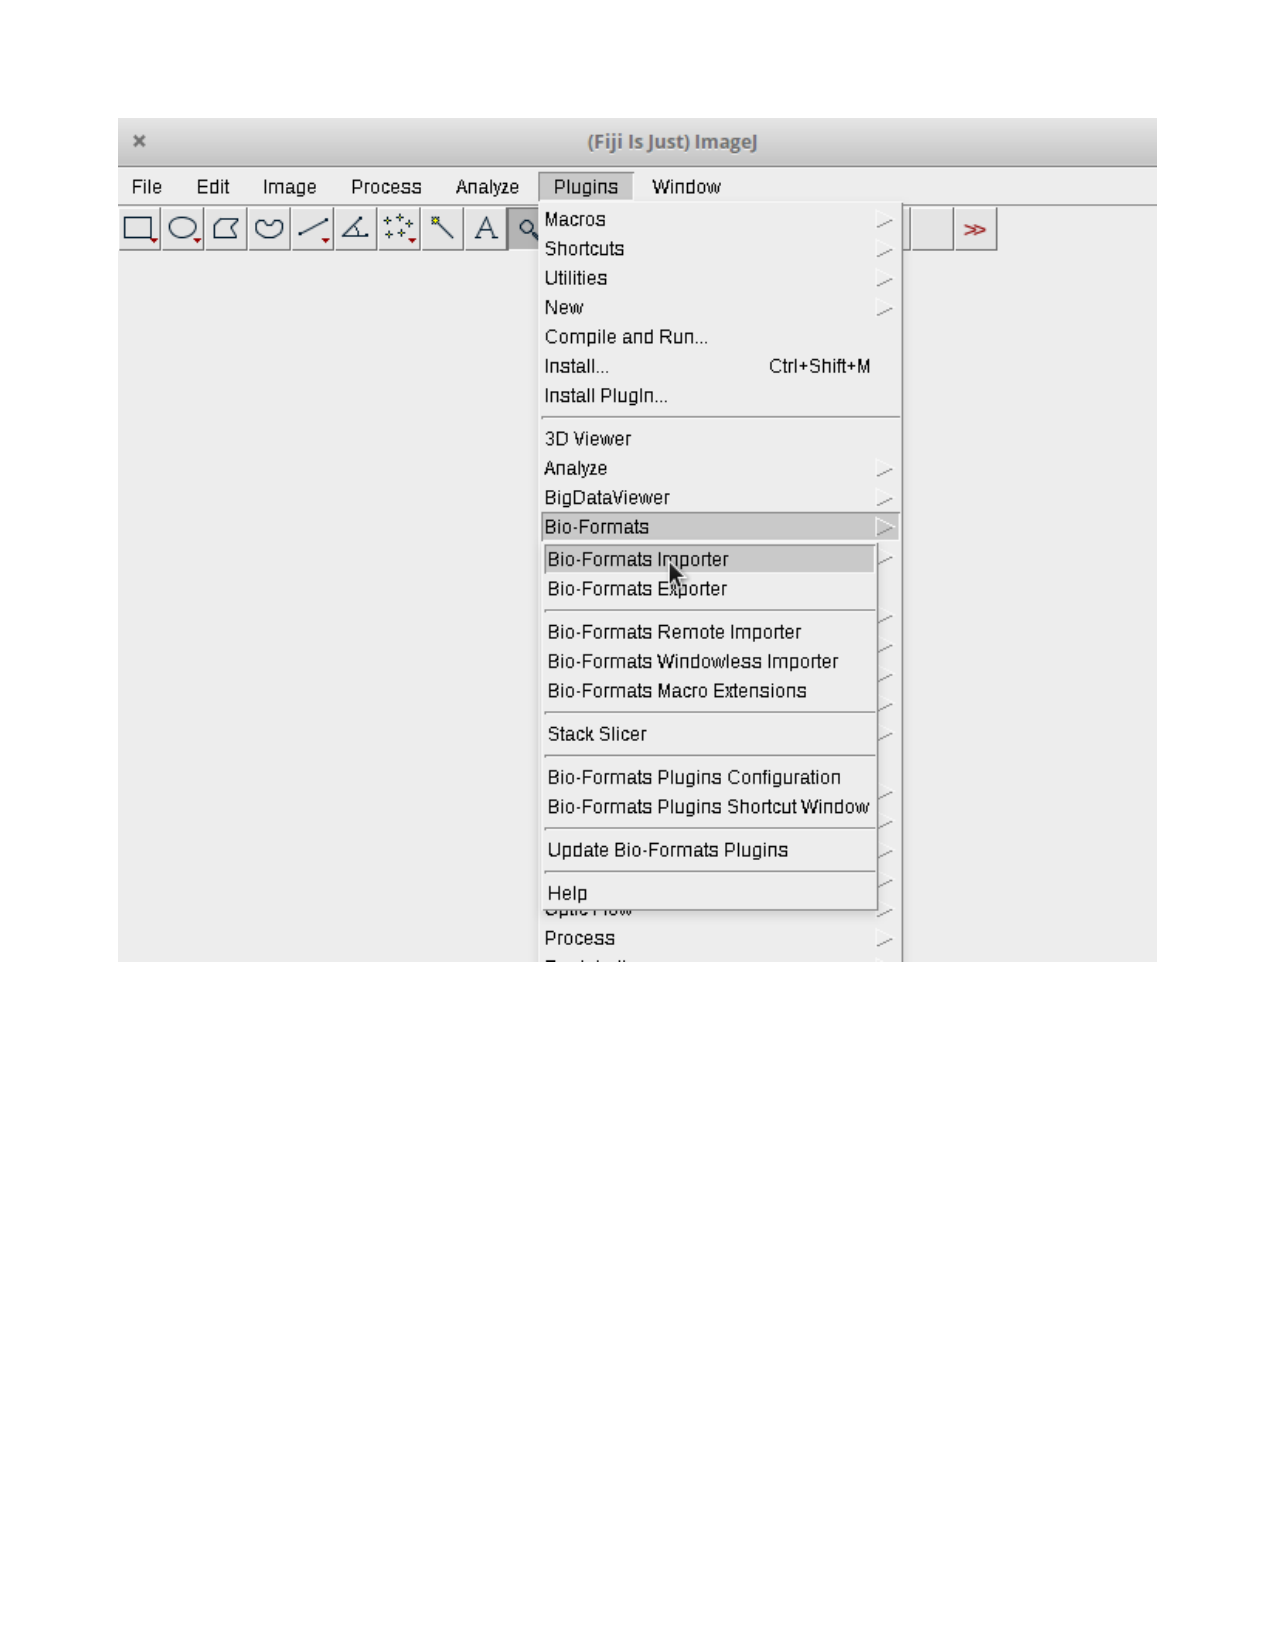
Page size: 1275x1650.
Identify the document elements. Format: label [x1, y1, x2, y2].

picture [118, 118, 1157, 962]
